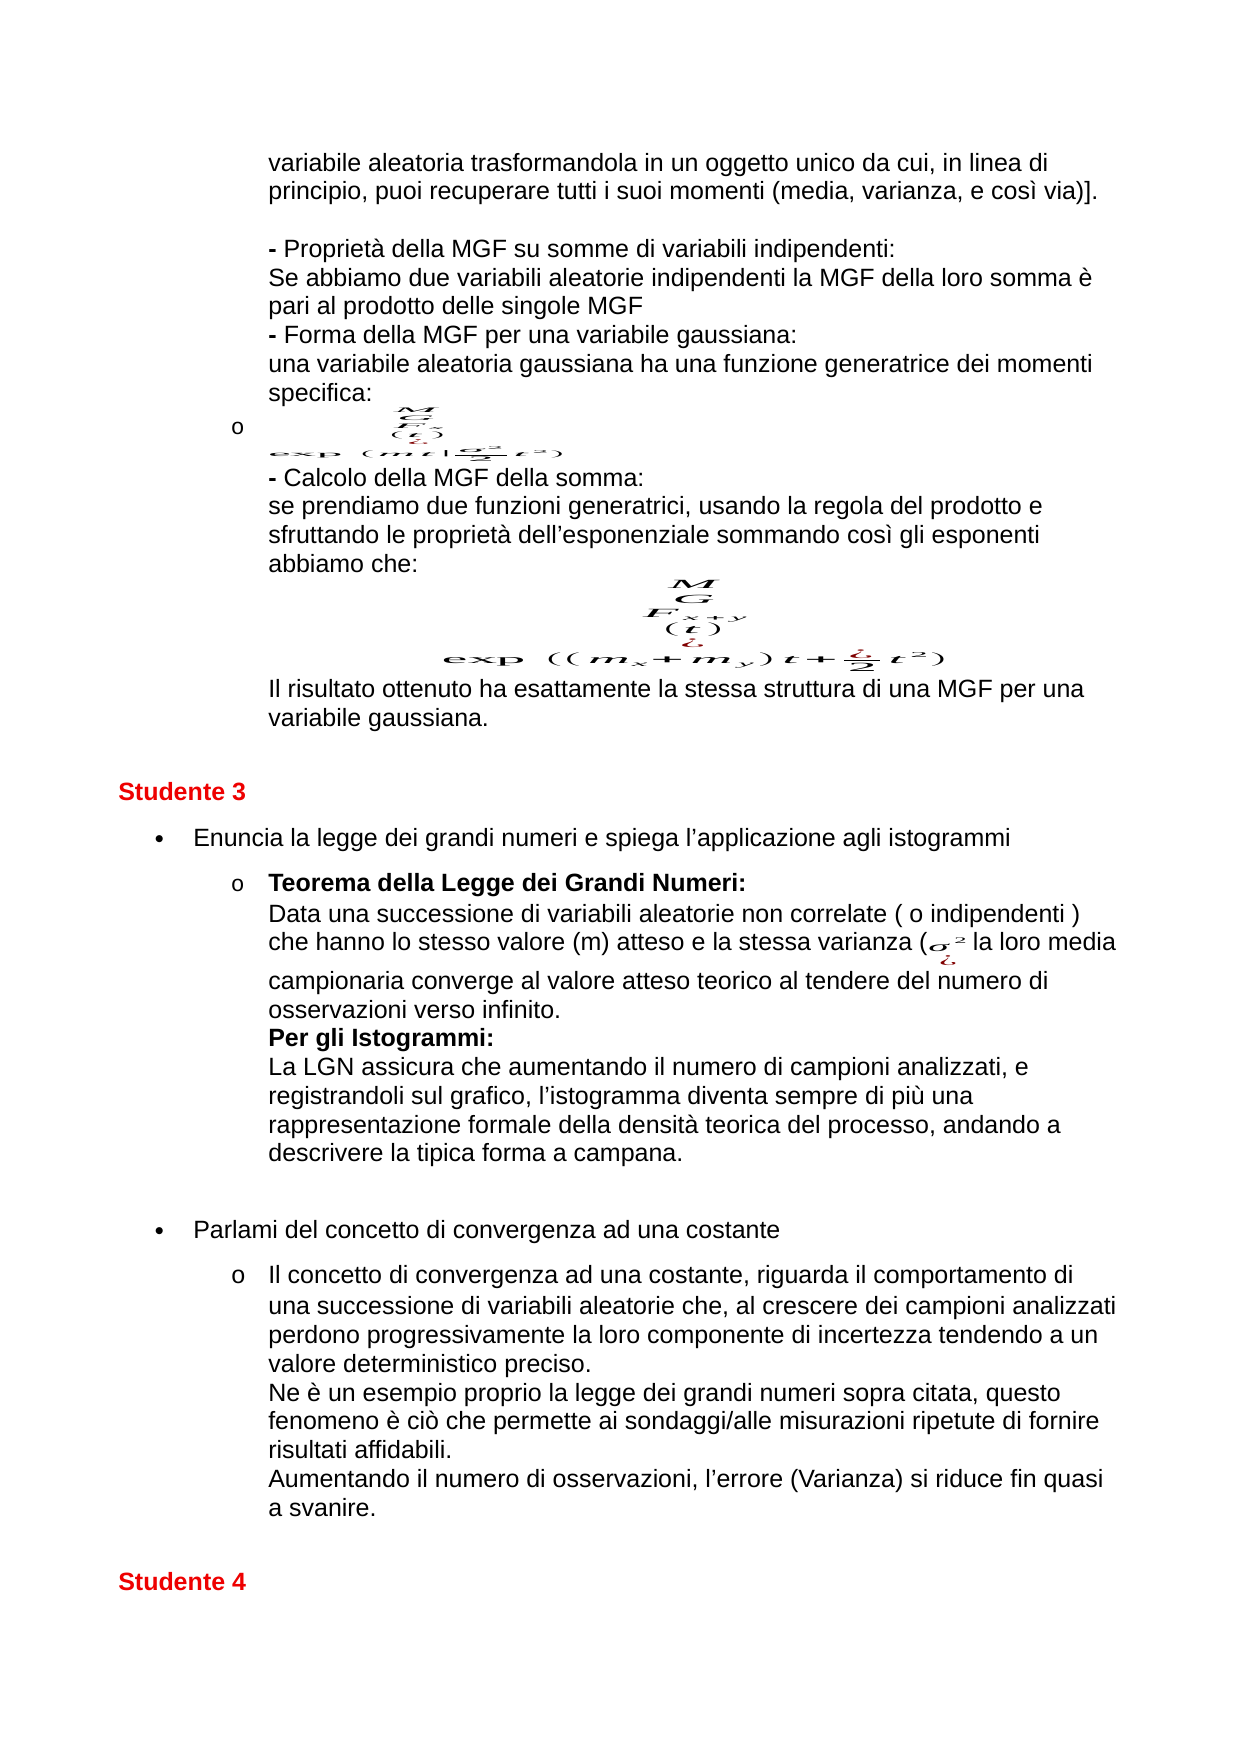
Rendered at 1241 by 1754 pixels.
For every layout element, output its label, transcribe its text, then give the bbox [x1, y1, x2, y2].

list Enuncia la legge dei grandi numeri e spiega l’applicazione agli istogrammi [156, 823, 1122, 852]
text Il risultato ottenuto ha esattamente la stessa struttura di una MGF per una variabile gaussiana. [268, 674, 1122, 761]
list variabile aleatoria trasformandola in un oggetto unico da cui, in linea di principio, puoi recuperare tutti i suoi momenti (media, varianza, e così via)]. - Proprietà della MGF su somme di variabili indipendenti: Se abbiamo due variabili aleatorie indipendenti la MGF della loro somma è pari al prodotto delle singole MGF - Forma della MGF per una variabile gaussiana: una variabile aleatoria gaussiana ha una funzione generatrice dei momenti specifica: [231, 148, 1122, 406]
text Studente 3 [118, 777, 1122, 806]
text Studente 4 [118, 1567, 1122, 1596]
list Il concetto di convergenza ad una costante, riguarda il comportamento di una successione di variabili aleatorie che, al crescere dei campioni analizzati perdono progressivamente la loro componente di incertezza tendendo a un valore deterministico preciso. Ne è un esempio proprio la legge dei grandi numeri sopra citata, questo fenomeno è ciò che permette ai sondaggi/alle misurazioni ripetute di fornire risultati affidabili. Aumentando il numero di osservazioni, l’errore (Varianza) si riduce fin quasi a svanire. [231, 1260, 1122, 1550]
list Parlami del concetto di convergenza ad una costante [156, 1215, 1122, 1244]
text - Calcolo della MGF della somma: se prendiamo due funzioni generatrici, usando la regola del prodotto e sfruttando le proprietà dell’esponenziale sommando così gli esponenti abbiamo che: [268, 463, 1122, 578]
list Teorema della Legge dei Grandi Numeri: Data una successione di variabili aleatorie non correlate ( o indipendenti ) che hanno lo stesso valore (m) atteso e la stessa varianza ( la loro media campionaria converge al valore atteso teorico al tendere del numero di osservazioni verso infinito. Per gli Istogrammi: La LGN assicura che aumentando il numero di campioni analizzati, e registrandoli sul grafico, l’istogramma diventa sempre di più una rappresentazione formale della densità teorica del processo, andando a descrivere la tipica forma a campana. [231, 868, 1122, 1198]
